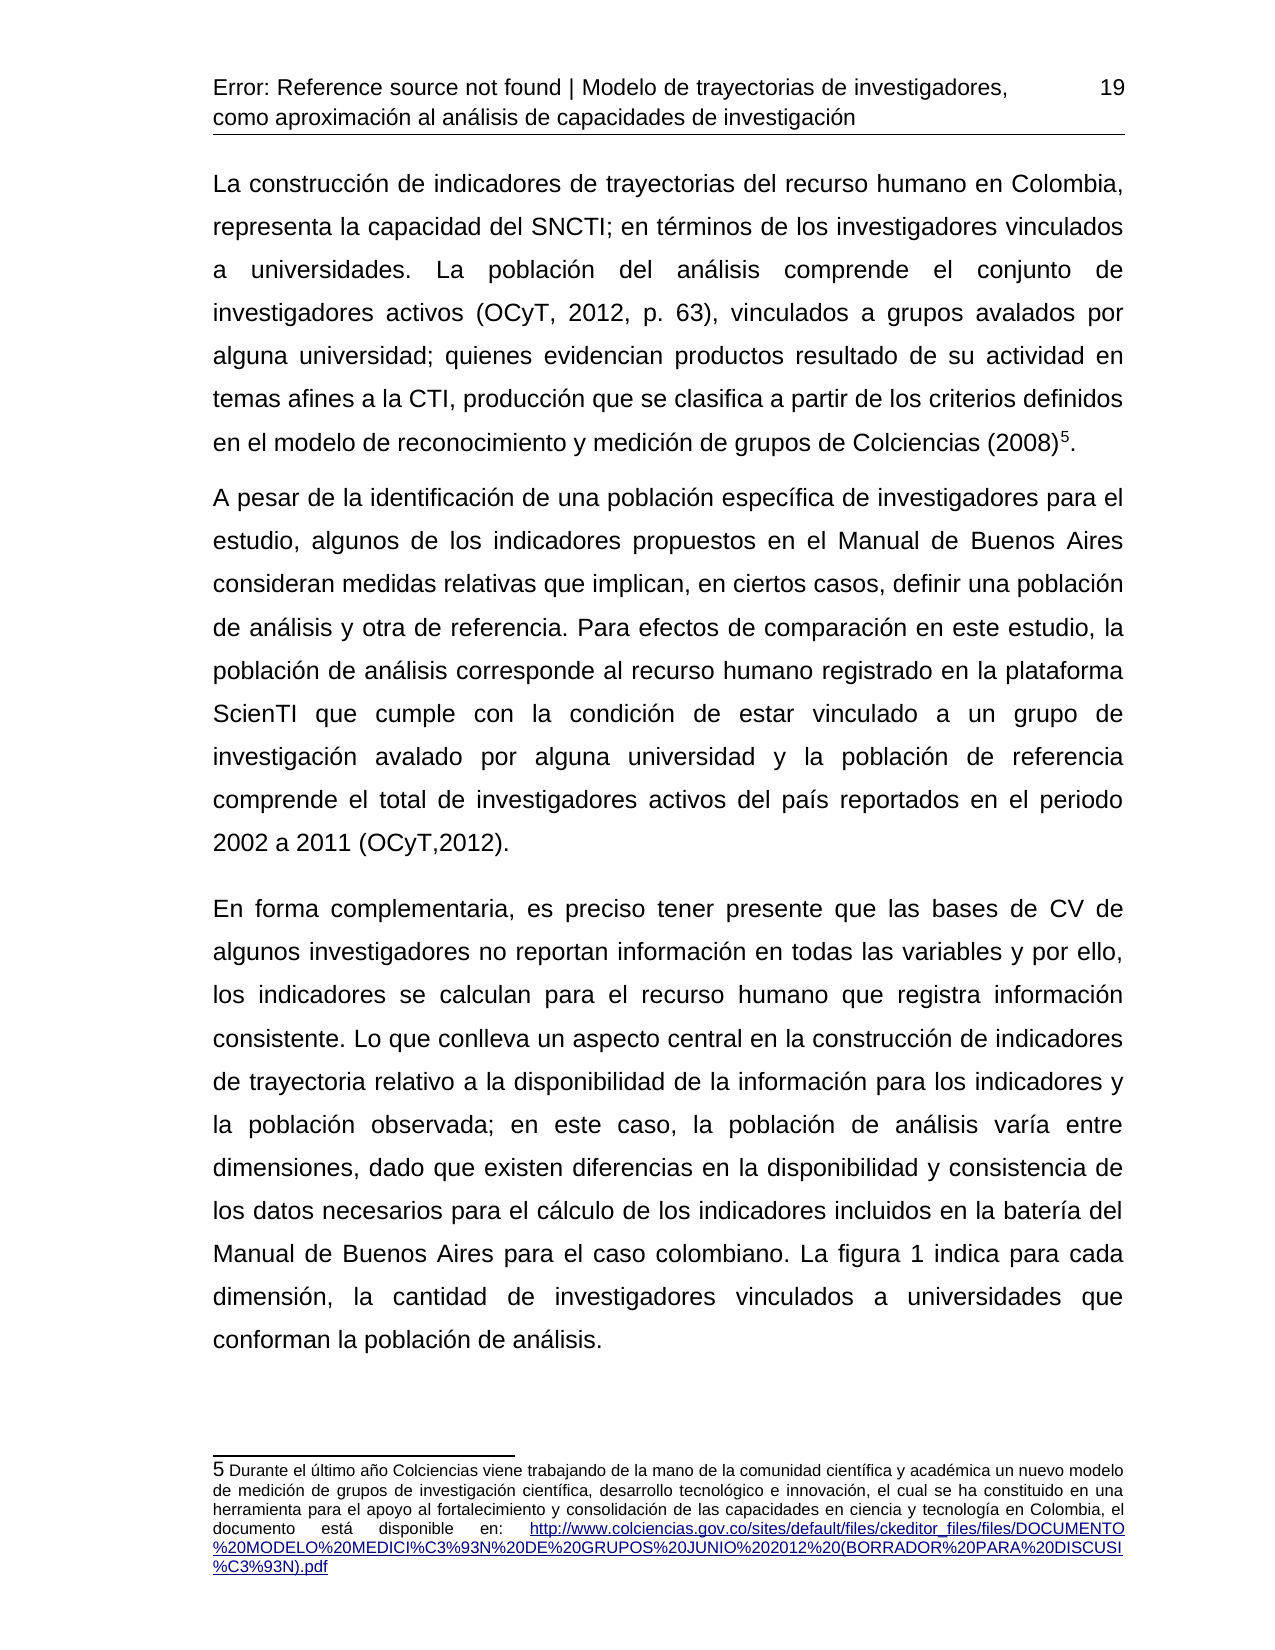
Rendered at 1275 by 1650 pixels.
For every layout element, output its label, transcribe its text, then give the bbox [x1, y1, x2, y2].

text En forma complementaria, es preciso tener presente que las bases de CV de algunos investigadores no reportan información en todas las variables y por ello, los indicadores se calculan para el recurso humano que registra información consistente. Lo que conlleva un aspecto central en la construcción de indicadores de trayectoria relativo a la disponibilidad de la información para los indicadores y la población observada; en este caso, la población de análisis varía entre dimensiones, dado que existen diferencias en la disponibilidad y consistencia de los datos necesarios para el cálculo de los indicadores incluidos en la batería del Manual de Buenos Aires para el caso colombiano. La figura 1 indica para cada dimensión, la cantidad de investigadores vinculados a universidades que conforman la población de análisis. [213, 894, 1125, 1354]
text A pesar de la identificación de una población específica de investigadores para el estudio, algunos de los indicadores propuestos en el Manual de Buenos Aires consideran medidas relativas que implican, en ciertos casos, definir una población de análisis y otra de referencia. Para efectos de comparación en este estudio, la población de análisis corresponde al recurso humano registrado en la plataforma ScienTI que cumple con la condición de estar vinculado a un grupo de investigación avalado por alguna universidad y la población de referencia comprende el total de investigadores activos del país reportados en el periodo 2002 a 2011 (OCyT,2012). [213, 483, 1125, 857]
text Durante el último año Colciencias viene trabajando de la mano de la comunidad científica y académica un nuevo modelo de medición de grupos de investigación científica, desarrollo tecnológico e innovación, el cual se ha constituido en una herramienta para el apoyo al fortalecimiento y consolidación de las capacidades en ciencia y tecnología en Colombia, el documento está disponible en: http://www.colciencias.gov.co/sites/default/files/ckeditor_files/files/DOCUMENTO%20MODELO%20MEDICI%C3%93N%20DE%20GRUPOS%20JUNIO%202012%20(BORRADOR%20PARA%20DISCUSI%C3%93N).pdf [213, 1456, 1125, 1576]
text La construcción de indicadores de trayectorias del recurso humano en Colombia, representa la capacidad del SNCTI; en términos de los investigadores vinculados a universidades. La población del análisis comprende el conjunto de investigadores activos (OCyT, 2012, p. 63), vinculados a grupos avalados por alguna universidad; quienes evidencian productos resultado de su actividad en temas afines a la CTI, producción que se clasifica a partir de los criterios definidos en el modelo de reconocimiento y medición de grupos de Colciencias (2008). [213, 169, 1125, 456]
